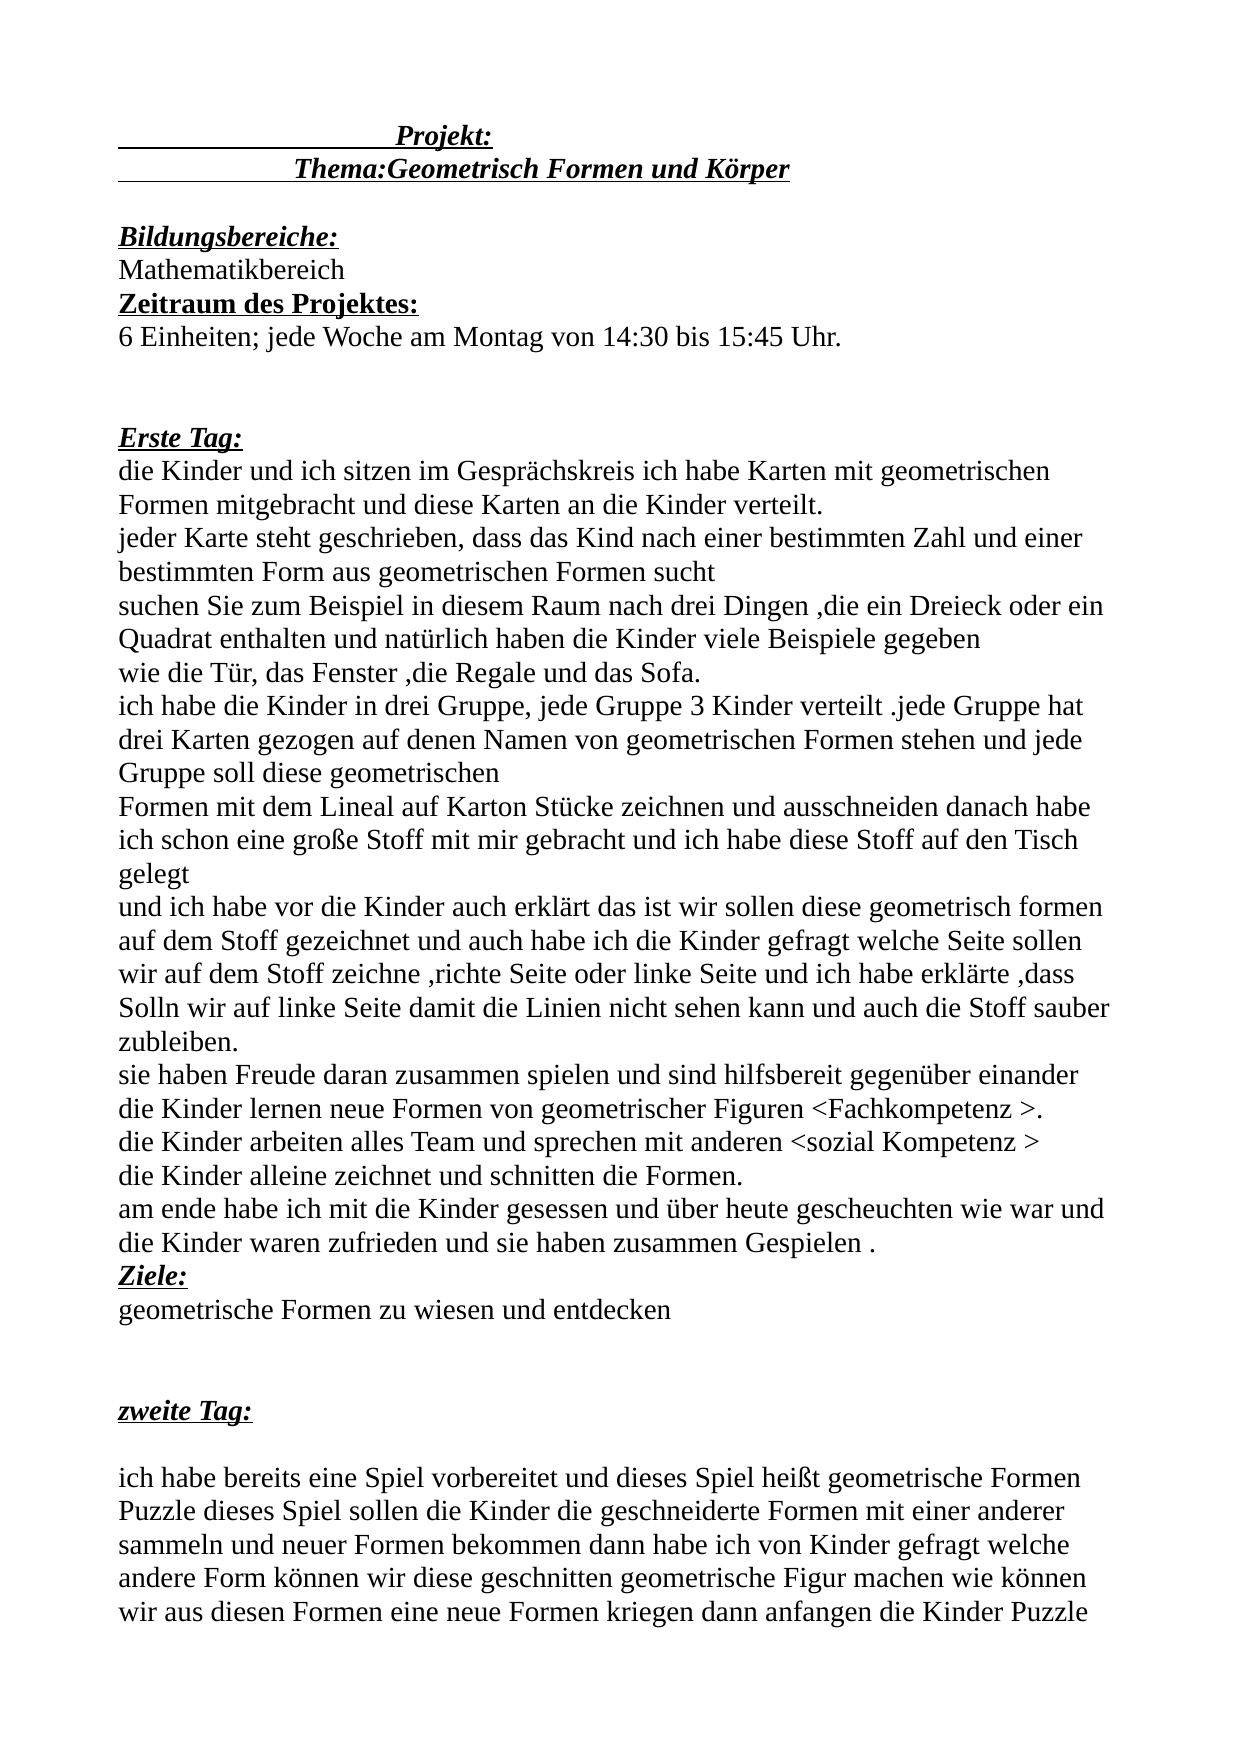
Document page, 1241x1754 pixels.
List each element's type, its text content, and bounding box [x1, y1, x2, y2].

text Bildungsbereiche: [118, 219, 1122, 252]
text Thema:Geometrisch Formen und Körper [118, 152, 1122, 185]
text wie die Tür, das Fenster ,die Regale und das Sofa. [118, 655, 1122, 688]
text Erste Tag: [118, 420, 1122, 453]
text Zeitraum des Projektes: [118, 286, 1122, 319]
text die Kinder alleine zeichnet und schnitten die Formen. [118, 1158, 1122, 1191]
text die Kinder arbeiten alles Team und sprechen mit anderen <sozial Kompetenz > [118, 1124, 1122, 1158]
text Ziele: [118, 1258, 1122, 1292]
text geometrische Formen zu wiesen und entdecken [118, 1292, 1122, 1326]
text die Kinder und ich sitzen im Gesprächskreis ich habe Karten mit geometrischen Formen mitgebracht und diese Karten an die Kinder verteilt. [118, 453, 1122, 521]
text jeder Karte steht geschrieben, dass das Kind nach einer bestimmten Zahl und einer bestimmten Form aus geometrischen Formen sucht [118, 521, 1122, 588]
text und ich habe vor die Kinder auch erklärt das ist wir sollen diese geometrisch formen auf dem Stoff gezeichnet und auch habe ich die Kinder gefragt welche Seite sollen wir auf dem Stoff zeichne ,richte Seite oder linke Seite und ich habe erklärte ,dass Solln wir auf linke Seite damit die Linien nicht sehen kann und auch die Stoff sauber zubleiben. [118, 889, 1122, 1057]
text Projekt: [118, 118, 1122, 152]
text die Kinder lernen neue Formen von geometrischer Figuren <Fachkompetenz >. [118, 1091, 1122, 1124]
text Mathematikbereich [118, 252, 1122, 286]
text ich habe bereits eine Spiel vorbereitet und dieses Spiel heißt geometrische Formen Puzzle dieses Spiel sollen die Kinder die geschneiderte Formen mit einer anderer sammeln und neuer Formen bekommen dann habe ich von Kinder gefragt welche andere Form können wir diese geschnitten geometrische Figur machen wie können wir aus diesen Formen eine neue Formen kriegen dann anfangen die Kinder Puzzle [118, 1460, 1122, 1627]
text ich habe die Kinder in drei Gruppe, jede Gruppe 3 Kinder verteilt .jede Gruppe hat drei Karten gezogen auf denen Namen von geometrischen Formen stehen und jede Gruppe soll diese geometrischen [118, 688, 1122, 789]
text am ende habe ich mit die Kinder gesessen und über heute gescheuchten wie war und die Kinder waren zufrieden und sie haben zusammen Gespielen . [118, 1191, 1122, 1258]
text suchen Sie zum Beispiel in diesem Raum nach drei Dingen ,die ein Dreieck oder ein Quadrat enthalten und natürlich haben die Kinder viele Beispiele gegeben [118, 588, 1122, 655]
text Formen mit dem Lineal auf Karton Stücke zeichnen und ausschneiden danach habe ich schon eine große Stoff mit mir gebracht und ich habe diese Stoff auf den Tisch gelegt [118, 789, 1122, 889]
text 6 Einheiten; jede Woche am Montag von 14:30 bis 15:45 Uhr. [118, 319, 1122, 353]
text zweite Tag: [118, 1393, 1122, 1426]
text sie haben Freude daran zusammen spielen und sind hilfsbereit gegenüber einander [118, 1057, 1122, 1091]
